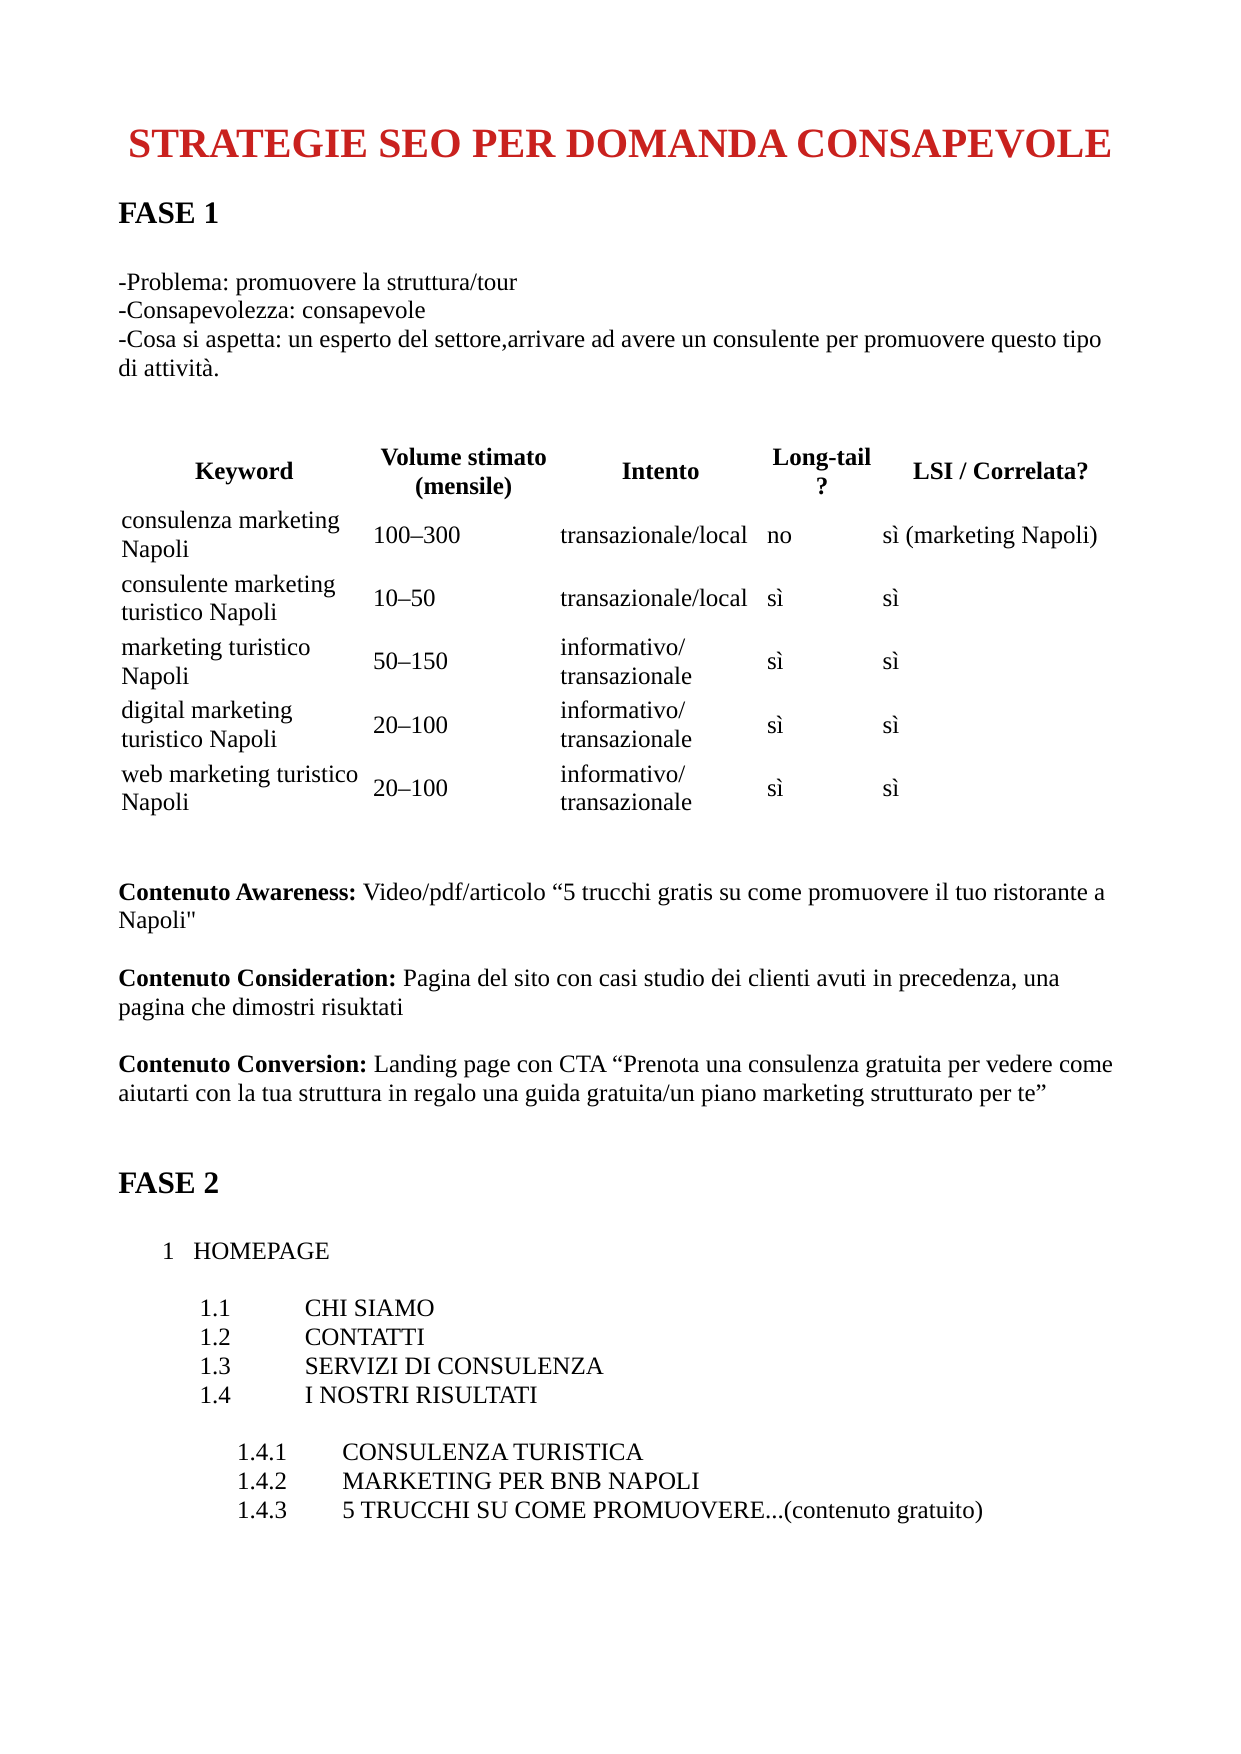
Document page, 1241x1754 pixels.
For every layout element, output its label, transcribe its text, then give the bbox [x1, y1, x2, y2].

text -Cosa si aspetta: un esperto del settore,arrivare ad avere un consulente per promuovere questo tipo di attività. [118, 324, 1122, 382]
table_header Long‑tail? [764, 439, 879, 502]
text FASE 2 [118, 1164, 1122, 1200]
table_cell sì [880, 756, 1122, 819]
text Contenuto Awareness: Video/pdf/articolo “5 trucchi gratis su come promuovere il tuo ristorante a Napoli" [118, 877, 1122, 934]
table_cell 20–100 [370, 693, 557, 756]
text -Consapevolezza: consapevole [118, 295, 1122, 324]
table_cell sì [880, 629, 1122, 692]
list SERVIZI DI CONSULENZA [193, 1351, 1122, 1380]
table_cell no [764, 503, 879, 566]
text -Problema: promuovere la struttura/tour [118, 267, 1122, 295]
table_cell informativo/transazionale [557, 693, 764, 756]
table_cell sì [764, 629, 879, 692]
table_cell 10–50 [370, 566, 557, 629]
text STRATEGIE SEO PER DOMANDA CONSAPEVOLE [118, 118, 1122, 166]
table_cell 20–100 [370, 756, 557, 819]
table_header Keyword [118, 439, 370, 502]
list CHI SIAMO [193, 1293, 1122, 1322]
table_cell transazionale/local [557, 566, 764, 629]
table_cell 50–150 [370, 629, 557, 692]
table_cell marketing turistico Napoli [118, 629, 370, 692]
table_cell web marketing turistico Napoli [118, 756, 370, 819]
table_header Volume stimato (mensile) [370, 439, 557, 502]
text FASE 1 [118, 195, 1122, 231]
table_cell transazionale/local [557, 503, 764, 566]
table_cell sì [880, 693, 1122, 756]
table_cell informativo/transazionale [557, 756, 764, 819]
list HOMEPAGE [156, 1236, 1122, 1265]
list MARKETING PER BNB NAPOLI [231, 1466, 1122, 1495]
table_cell sì [764, 566, 879, 629]
table_cell consulente marketing turistico Napoli [118, 566, 370, 629]
list 5 TRUCCHI SU COME PROMUOVERE...(contenuto gratuito) [231, 1495, 1122, 1523]
table_cell sì [764, 756, 879, 819]
list CONSULENZA TURISTICA [231, 1437, 1122, 1466]
table_cell informativo/transazionale [557, 629, 764, 692]
table_cell 100–300 [370, 503, 557, 566]
text Contenuto Consideration: Pagina del sito con casi studio dei clienti avuti in precedenza, una pagina che dimostri risuktati [118, 963, 1122, 1020]
list I NOSTRI RISULTATI [193, 1380, 1122, 1408]
table_header LSI / Correlata? [880, 439, 1122, 502]
table_cell sì [880, 566, 1122, 629]
text Contenuto Conversion: Landing page con CTA “Prenota una consulenza gratuita per vedere come aiutarti con la tua struttura in regalo una guida gratuita/un piano marketing strutturato per te” [118, 1049, 1122, 1107]
table_cell consulenza marketing Napoli [118, 503, 370, 566]
table_cell digital marketing turistico Napoli [118, 693, 370, 756]
table_cell sì [764, 693, 879, 756]
table_cell sì (marketing Napoli) [880, 503, 1122, 566]
list CONTATTI [193, 1322, 1122, 1351]
table_header Intento [557, 439, 764, 502]
